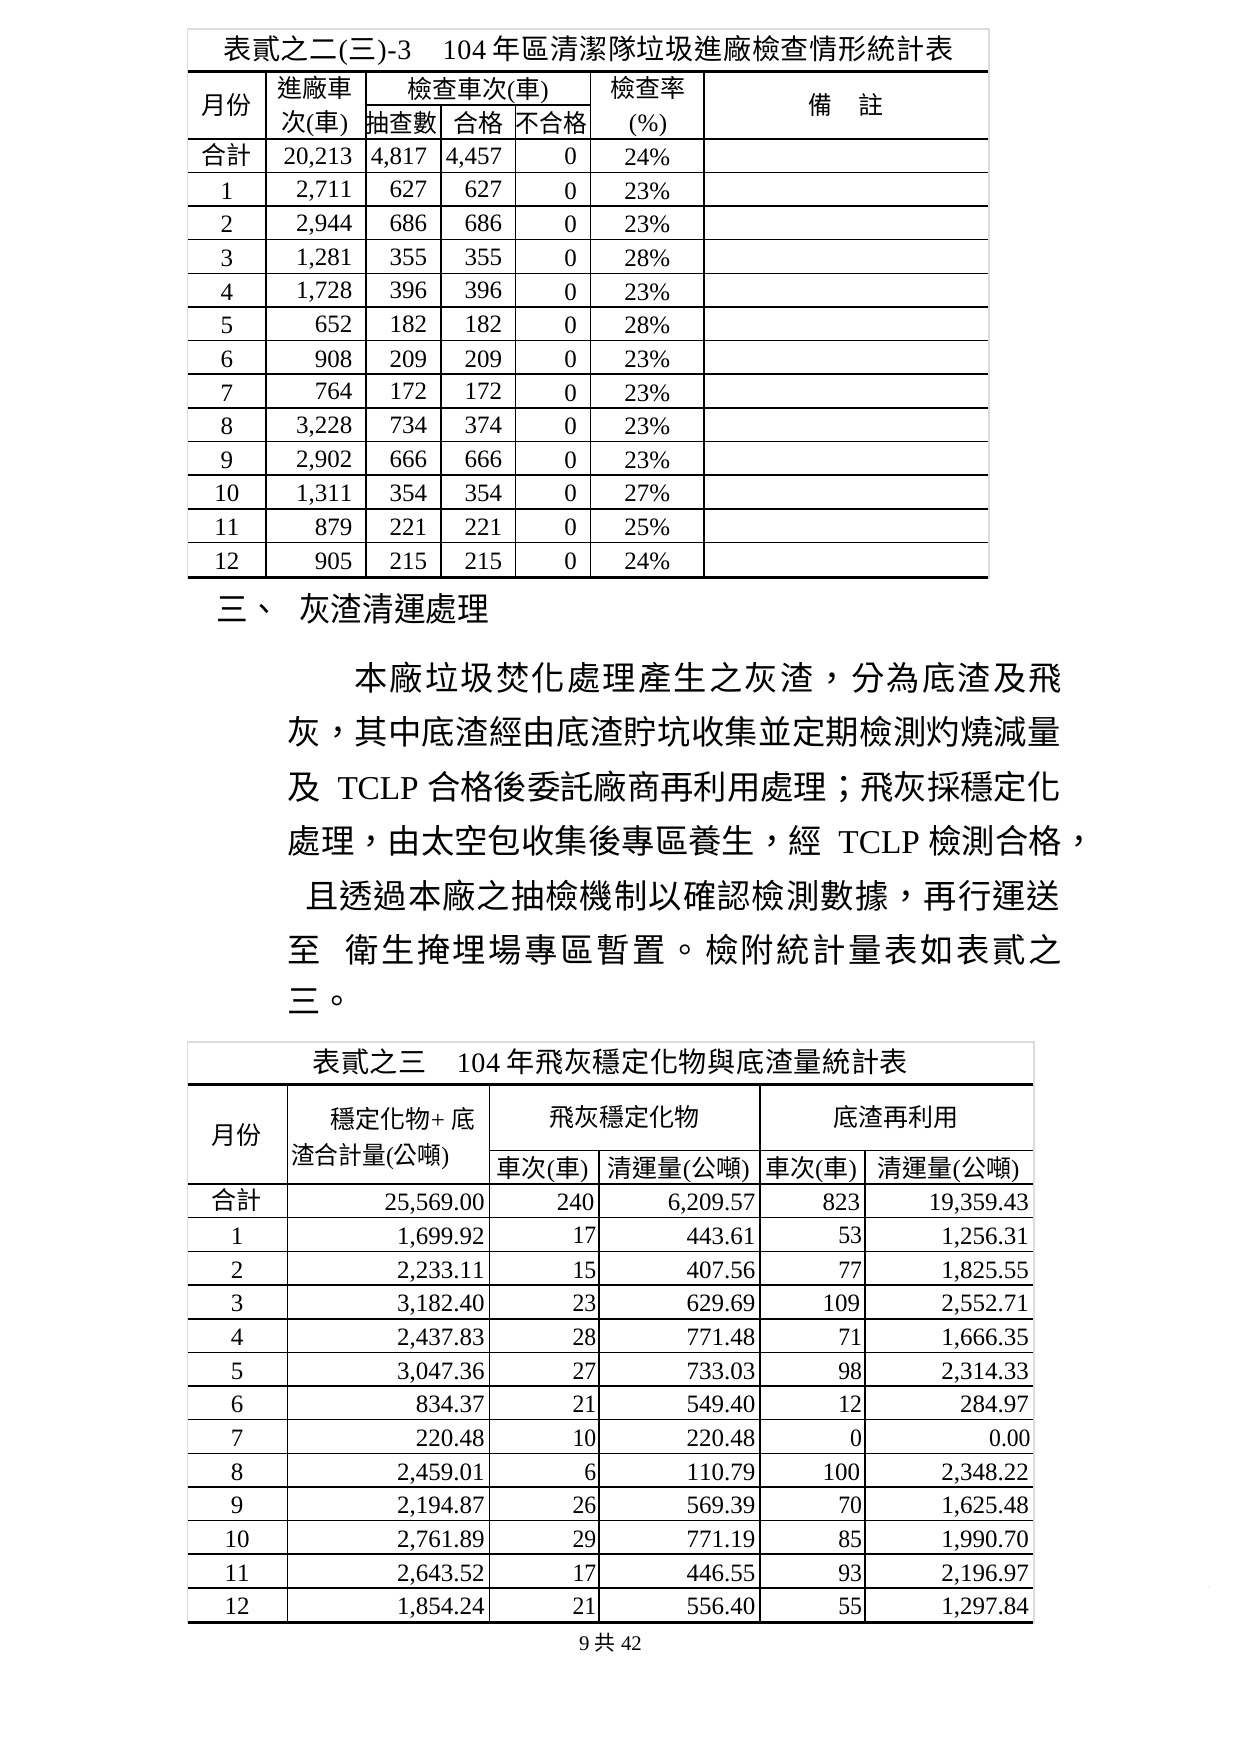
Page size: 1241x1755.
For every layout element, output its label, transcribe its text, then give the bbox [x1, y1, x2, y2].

table_cell 檢查車次(車) [367, 73, 590, 104]
table_cell 652 [267, 308, 365, 340]
table_cell 1,311 [267, 476, 365, 508]
table_cell 0 [516, 341, 590, 373]
table_cell 7 [188, 375, 265, 407]
table_cell 檢查率 (%) [591, 73, 703, 138]
table_cell 27% [591, 476, 703, 508]
table_cell 2,552.71 [866, 1286, 1033, 1318]
table_cell 407.56 [600, 1252, 759, 1284]
table_cell 734 [367, 409, 440, 441]
table_cell 3,047.36 [288, 1353, 489, 1385]
table_cell 10 [490, 1420, 598, 1452]
table_cell 27 [490, 1353, 598, 1385]
table_cell 3 [188, 240, 265, 272]
table_cell 6 [490, 1454, 598, 1486]
table_cell 220.48 [288, 1420, 489, 1452]
table_cell 25,569.00 [288, 1185, 489, 1217]
table_cell 23% [591, 375, 703, 407]
table_cell 23% [591, 173, 703, 205]
table_cell 23% [591, 442, 703, 474]
table_cell 0 [761, 1420, 864, 1452]
table_cell 4,817 [367, 140, 440, 171]
table_cell 93 [761, 1555, 864, 1587]
table_cell [705, 240, 988, 272]
table_cell 284.97 [866, 1387, 1033, 1419]
table_cell 1,825.55 [866, 1252, 1033, 1284]
table_cell 1,297.84 [866, 1589, 1033, 1621]
table_cell [705, 543, 988, 576]
table_cell 29 [490, 1521, 598, 1553]
table_cell 2,761.89 [288, 1521, 489, 1553]
table_cell 3 [188, 1286, 287, 1318]
table_cell 215 [442, 543, 515, 576]
table_cell 清運量(公噸) [866, 1151, 1033, 1183]
table_cell [705, 375, 988, 407]
table_cell 2,459.01 [288, 1454, 489, 1486]
table_cell 2,314.33 [866, 1353, 1033, 1385]
table_cell [705, 341, 988, 373]
table_cell 2,196.97 [866, 1555, 1033, 1587]
table_cell 2,437.83 [288, 1320, 489, 1351]
table_cell 清運量(公噸) [600, 1151, 759, 1183]
table_cell 443.61 [600, 1218, 759, 1251]
table_cell 進廠車 次(車) [267, 73, 365, 138]
table_cell 182 [367, 308, 440, 340]
table_cell [705, 173, 988, 205]
table_cell 2,643.52 [288, 1555, 489, 1587]
table_cell 11 [188, 510, 265, 542]
table_cell 355 [442, 240, 515, 272]
table_cell 109 [761, 1286, 864, 1318]
table_cell 3,182.40 [288, 1286, 489, 1318]
table_cell [705, 510, 988, 542]
table_cell 556.40 [600, 1589, 759, 1621]
table_cell 不合格 [516, 106, 590, 138]
table_cell 627 [367, 173, 440, 205]
table_cell 823 [761, 1185, 864, 1217]
table_cell 11 [188, 1555, 287, 1587]
table_cell 3,228 [267, 409, 365, 441]
table_cell 70 [761, 1488, 864, 1520]
table_cell [705, 207, 988, 239]
table_cell 25% [591, 510, 703, 542]
table_cell 9 [188, 442, 265, 474]
table_cell 0 [516, 240, 590, 272]
table_cell 2,902 [267, 442, 365, 474]
table_cell 0 [516, 274, 590, 306]
table_cell [705, 274, 988, 306]
table_cell 396 [367, 274, 440, 306]
text 三、 灰渣清運處理 [217, 586, 1074, 632]
table_cell 28 [490, 1320, 598, 1351]
table_cell 2,944 [267, 207, 365, 239]
table_cell 24% [591, 140, 703, 171]
table_cell 4,457 [442, 140, 515, 171]
table_cell 55 [761, 1589, 864, 1621]
table_cell 0 [516, 409, 590, 441]
table_cell 17 [490, 1218, 598, 1251]
table_cell 374 [442, 409, 515, 441]
table_cell 220.48 [600, 1420, 759, 1452]
table_cell 5 [188, 308, 265, 340]
table_cell 1,728 [267, 274, 365, 306]
table_cell [705, 308, 988, 340]
table_cell 666 [367, 442, 440, 474]
table_cell 209 [442, 341, 515, 373]
table_cell 24% [591, 543, 703, 576]
table_cell 0 [516, 442, 590, 474]
table_cell 354 [367, 476, 440, 508]
table_cell 2,233.11 [288, 1252, 489, 1284]
table_cell 240 [490, 1185, 598, 1217]
table_cell 20,213 [267, 140, 365, 171]
table_cell 354 [442, 476, 515, 508]
table_cell 21 [490, 1589, 598, 1621]
table_cell [705, 442, 988, 474]
table_cell 396 [442, 274, 515, 306]
table_cell 771.19 [600, 1521, 759, 1553]
table_cell 0 [516, 207, 590, 239]
table_cell 合格 [442, 106, 515, 138]
table_cell 627 [442, 173, 515, 205]
table_cell 8 [188, 1454, 287, 1486]
table_cell 771.48 [600, 1320, 759, 1351]
table_cell 10 [188, 1521, 287, 1553]
table_cell 合計 [188, 1185, 287, 1217]
table_cell 車次(車) [761, 1151, 864, 1183]
table_cell 12 [761, 1387, 864, 1419]
table_cell 1,666.35 [866, 1320, 1033, 1351]
table_cell 0 [516, 308, 590, 340]
table_cell 905 [267, 543, 365, 576]
table_cell 569.39 [600, 1488, 759, 1520]
table_cell 77 [761, 1252, 864, 1284]
table_cell [705, 409, 988, 441]
table_cell 合計 [188, 140, 265, 171]
table_cell 4 [188, 1320, 287, 1351]
table_cell 0 [516, 543, 590, 576]
table_cell 5 [188, 1353, 287, 1385]
table_cell 0 [516, 476, 590, 508]
table_cell 1,625.48 [866, 1488, 1033, 1520]
table_cell 2,348.22 [866, 1454, 1033, 1486]
table_cell 6 [188, 341, 265, 373]
table_cell 0 [516, 140, 590, 171]
table_cell 6,209.57 [600, 1185, 759, 1217]
table_cell 2 [188, 1252, 287, 1284]
table_cell 908 [267, 341, 365, 373]
table_cell 9 [188, 1488, 287, 1520]
table_cell 12 [188, 543, 265, 576]
table_cell 215 [367, 543, 440, 576]
table_cell 23% [591, 274, 703, 306]
table_cell 15 [490, 1252, 598, 1284]
table_cell 26 [490, 1488, 598, 1520]
table_cell 666 [442, 442, 515, 474]
table_cell 209 [367, 341, 440, 373]
table_cell 100 [761, 1454, 864, 1486]
table_cell 2 [188, 207, 265, 239]
table_cell 686 [367, 207, 440, 239]
table_cell 抽查數 [367, 106, 440, 138]
table_cell 車次(車) [490, 1151, 598, 1183]
table_cell 0 [516, 375, 590, 407]
table_cell 飛灰穩定化物 [490, 1086, 759, 1149]
table_cell 733.03 [600, 1353, 759, 1385]
table_cell 0 [516, 173, 590, 205]
table_cell 1,281 [267, 240, 365, 272]
table_cell 1 [188, 173, 265, 205]
table_cell 764 [267, 375, 365, 407]
table_cell 23% [591, 409, 703, 441]
table_cell 28% [591, 240, 703, 272]
table_cell 221 [367, 510, 440, 542]
table_cell 446.55 [600, 1555, 759, 1587]
table_cell 底渣再利用 [761, 1086, 1033, 1149]
table_cell 2,194.87 [288, 1488, 489, 1520]
table_cell 221 [442, 510, 515, 542]
table_cell 98 [761, 1353, 864, 1385]
table_cell [705, 140, 988, 171]
table_cell 穩定化物+ 底渣合計量(公噸) [288, 1086, 489, 1183]
table_cell 4 [188, 274, 265, 306]
table_cell 1,990.70 [866, 1521, 1033, 1553]
table_cell 8 [188, 409, 265, 441]
table_cell 1 [188, 1218, 287, 1251]
table_cell 110.79 [600, 1454, 759, 1486]
table_cell 21 [490, 1387, 598, 1419]
table_cell 85 [761, 1521, 864, 1553]
table_cell 23 [490, 1286, 598, 1318]
table_cell 182 [442, 308, 515, 340]
table_cell 28% [591, 308, 703, 340]
table_cell 629.69 [600, 1286, 759, 1318]
table_cell 0 [516, 510, 590, 542]
table_cell 10 [188, 476, 265, 508]
table_cell 172 [442, 375, 515, 407]
table_cell 71 [761, 1320, 864, 1351]
table_cell 53 [761, 1218, 864, 1251]
table_cell 19,359.43 [866, 1185, 1033, 1217]
table_cell 月份 [188, 1086, 287, 1183]
table_cell 549.40 [600, 1387, 759, 1419]
table_header 表貳之二(三)-3 104年區清潔隊垃圾進廠檢查情形統計表 [188, 30, 988, 70]
table_header 表貳之三 104年飛灰穩定化物與底渣量統計表 [188, 1043, 1033, 1083]
text 本廠垃圾焚化處理產生之灰渣，分為底渣及飛 灰，其中底渣經由底渣貯坑收集並定期檢測灼燒減量 及 TCLP 合格後委託廠商再利用處理；飛灰採穩定化 處理，由太空包收集後專區養生，經 TCLP 檢測合格， 且透過本廠之抽檢機制以確認檢測數據，再行運送至 衛生掩埋場專區暫置。檢附統計量表如表貳之三。 [287, 652, 1062, 1024]
table_cell 355 [367, 240, 440, 272]
table_cell 1,699.92 [288, 1218, 489, 1251]
table_cell 2,711 [267, 173, 365, 205]
table_cell 686 [442, 207, 515, 239]
table_cell 6 [188, 1387, 287, 1419]
table_cell 月份 [188, 73, 265, 138]
table_cell 23% [591, 341, 703, 373]
table_cell 23% [591, 207, 703, 239]
table_cell [705, 476, 988, 508]
table_cell 1,256.31 [866, 1218, 1033, 1251]
table_cell 1,854.24 [288, 1589, 489, 1621]
table_cell 12 [188, 1589, 287, 1621]
table_cell 7 [188, 1420, 287, 1452]
table_cell 0.00 [866, 1420, 1033, 1452]
table_cell 172 [367, 375, 440, 407]
table_cell 17 [490, 1555, 598, 1587]
table_cell 834.37 [288, 1387, 489, 1419]
table_cell 備 註 [705, 73, 988, 138]
table_cell 879 [267, 510, 365, 542]
